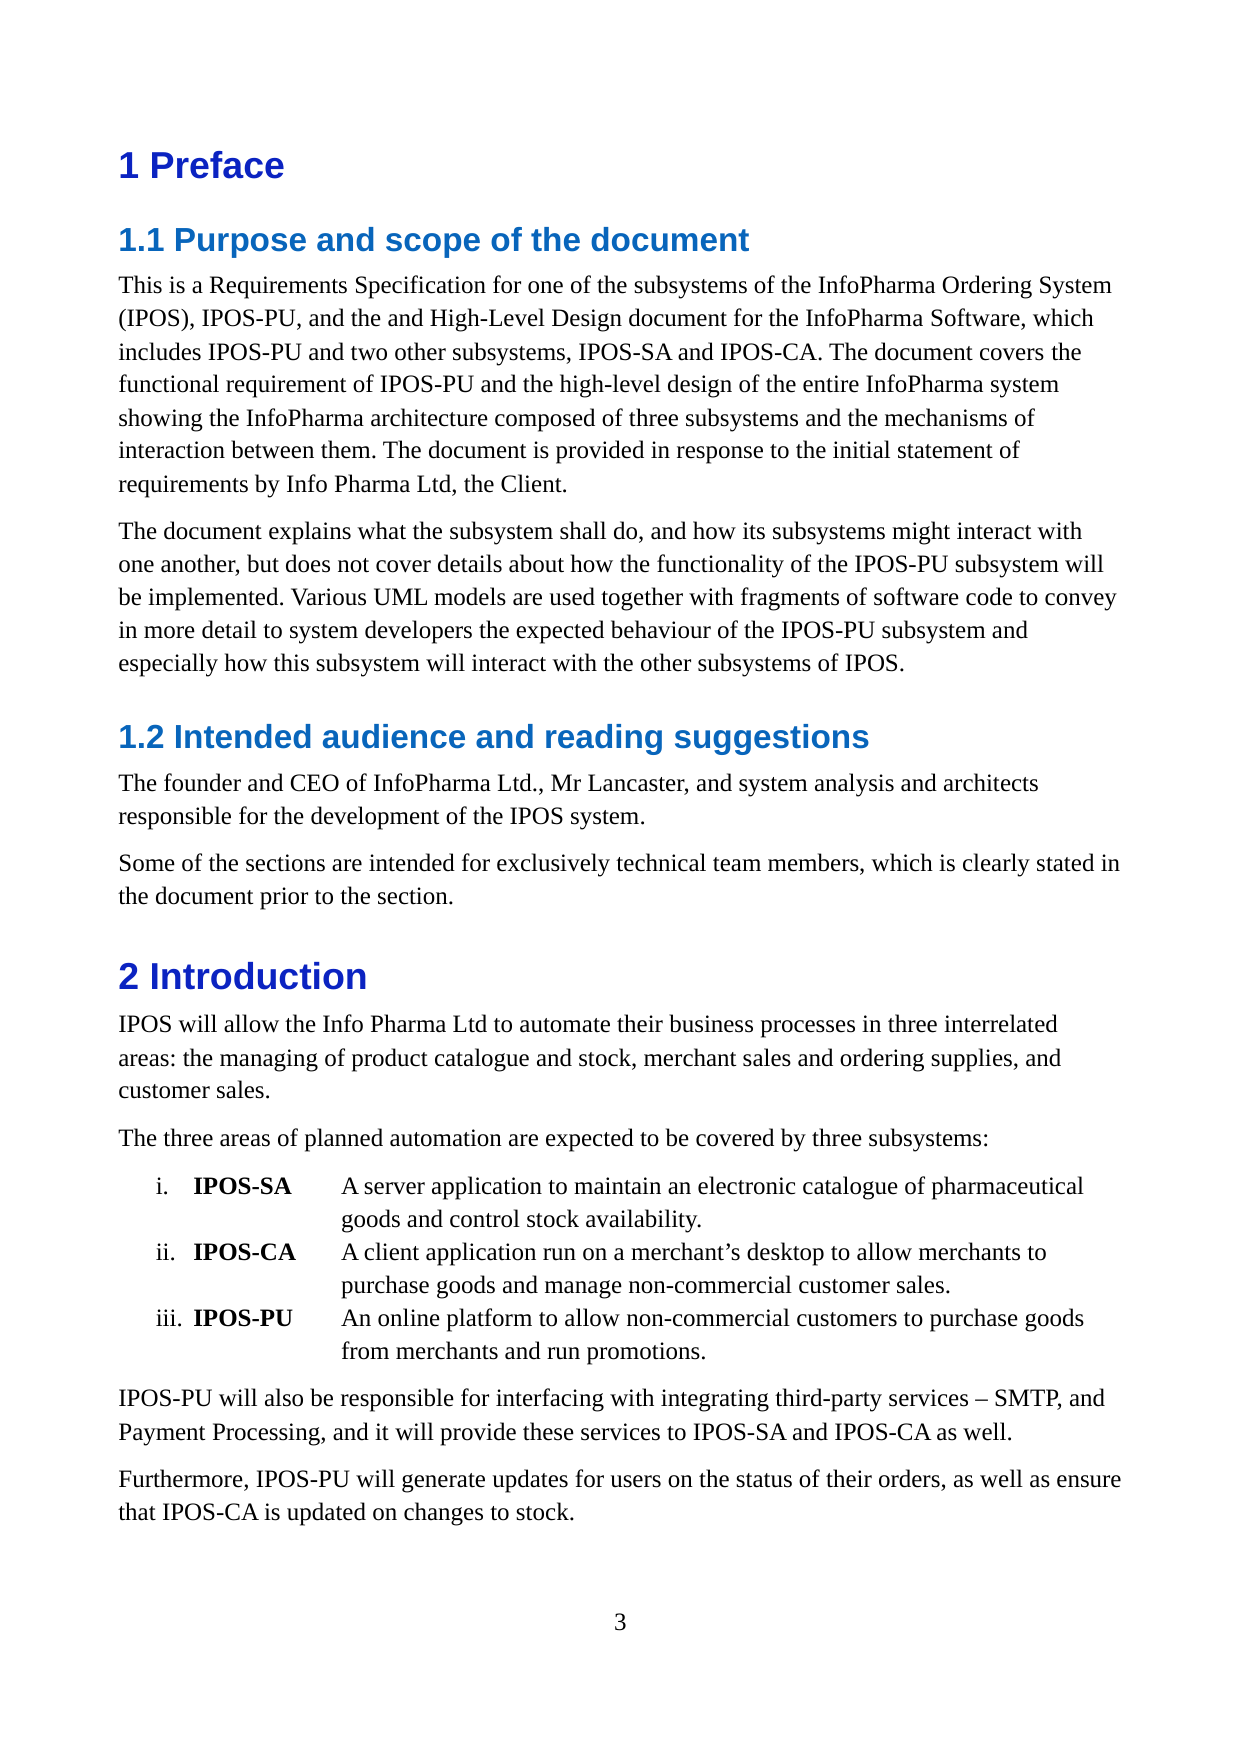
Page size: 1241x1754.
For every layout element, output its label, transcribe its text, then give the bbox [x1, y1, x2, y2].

text This is a Requirements Specification for one of the subsystems of the InfoPharma Ordering System (IPOS), IPOS-PU, and the and High-Level Design document for the InfoPharma Software, which includes IPOS-PU and two other subsystems, IPOS-SA and IPOS-CA. The document covers the functional requirement of IPOS-PU and the high-level design of the entire InfoPharma system showing the InfoPharma architecture composed of three subsystems and the mechanisms of interaction between them. The document is provided in response to the initial statement of requirements by Info Pharma Ltd, the Client. [118, 271, 1122, 497]
list IPOS-PU An online platform to allow non-commercial customers to purchase goods from merchants and run promotions. [156, 1303, 1122, 1365]
text The founder and CEO of InfoPharma Ltd., Mr Lancaster, and system analysis and architects responsible for the development of the IPOS system. [118, 768, 1122, 829]
text Some of the sections are intended for exclusively technical team members, which is clearly stated in the document prior to the section. [118, 848, 1122, 910]
text IPOS will allow the Info Pharma Ltd to automate their business processes in three interrelated areas: the managing of product catalogue and stock, merchant sales and ordering supplies, and customer sales. [118, 1009, 1122, 1104]
subtitle Intended audience and reading suggestions [118, 717, 1122, 755]
list IPOS-CA A client application run on a merchant’s desktop to allow merchants to purchase goods and manage non-commercial customer sales. [156, 1237, 1122, 1299]
text IPOS-PU will also be responsible for interfacing with integrating third-party services – SMTP, and Payment Processing, and it will provide these services to IPOS-SA and IPOS-CA as well. [118, 1383, 1122, 1445]
subtitle Purpose and scope of the document [118, 219, 1122, 258]
list IPOS-SA A server application to maintain an electronic catalogue of pharmaceutical goods and control stock availability. [156, 1171, 1122, 1233]
subtitle Introduction [118, 954, 1122, 997]
text Furthermore, IPOS-PU will generate updates for users on the status of their orders, as well as ensure that IPOS-CA is updated on changes to stock. [118, 1464, 1122, 1526]
text The three areas of planned automation are expected to be covered by three subsystems: [118, 1123, 1122, 1152]
subtitle Preface [118, 143, 1122, 186]
text The document explains what the subsystem shall do, and how its subsystems might interact with one another, but does not cover details about how the functionality of the IPOS-PU subsystem will be implemented. Various UML models are used together with fragments of software code to convey in more detail to system developers the expected behaviour of the IPOS-PU subsystem and especially how this subsystem will interact with the other subsystems of IPOS. [118, 516, 1122, 677]
